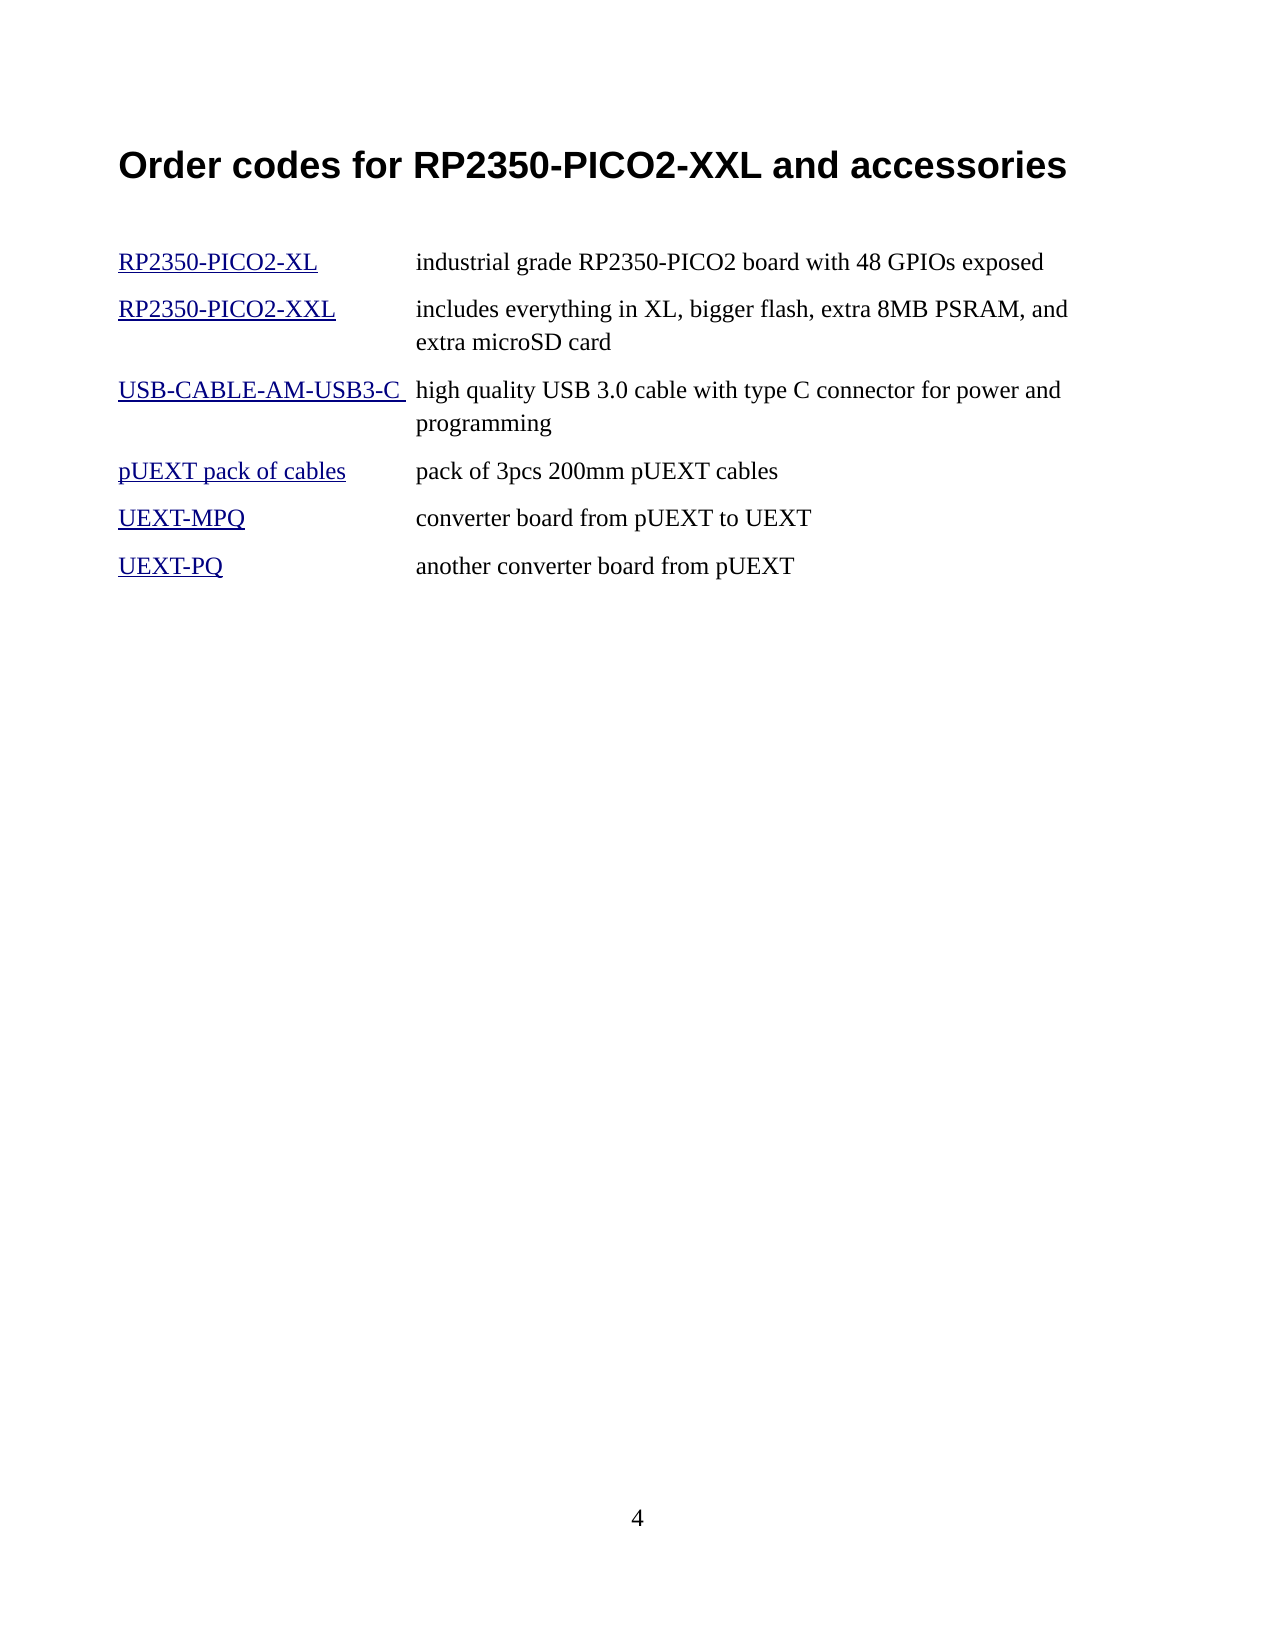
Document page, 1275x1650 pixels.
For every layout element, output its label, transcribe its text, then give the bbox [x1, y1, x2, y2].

text RP2350-PICO2-XXL includes everything in XL, bigger flash, extra 8MB PSRAM, and extra microSD card [118, 294, 1157, 356]
text RP2350-PICO2-XL industrial grade RP2350-PICO2 board with 48 GPIOs exposed [118, 247, 1157, 276]
text UEXT-MPQ converter board from pUEXT to UEXT [118, 503, 1157, 532]
subtitle Order codes for RP2350-PICO2-XXL and accessories [118, 143, 1157, 187]
text USB-CABLE-AM-USB3-C high quality USB 3.0 cable with type C connector for power and programming [118, 375, 1157, 437]
text pUEXT pack of cables pack of 3pcs 200mm pUEXT cables [118, 456, 1157, 484]
text UEXT-PQ another converter board from pUEXT [118, 551, 1157, 580]
